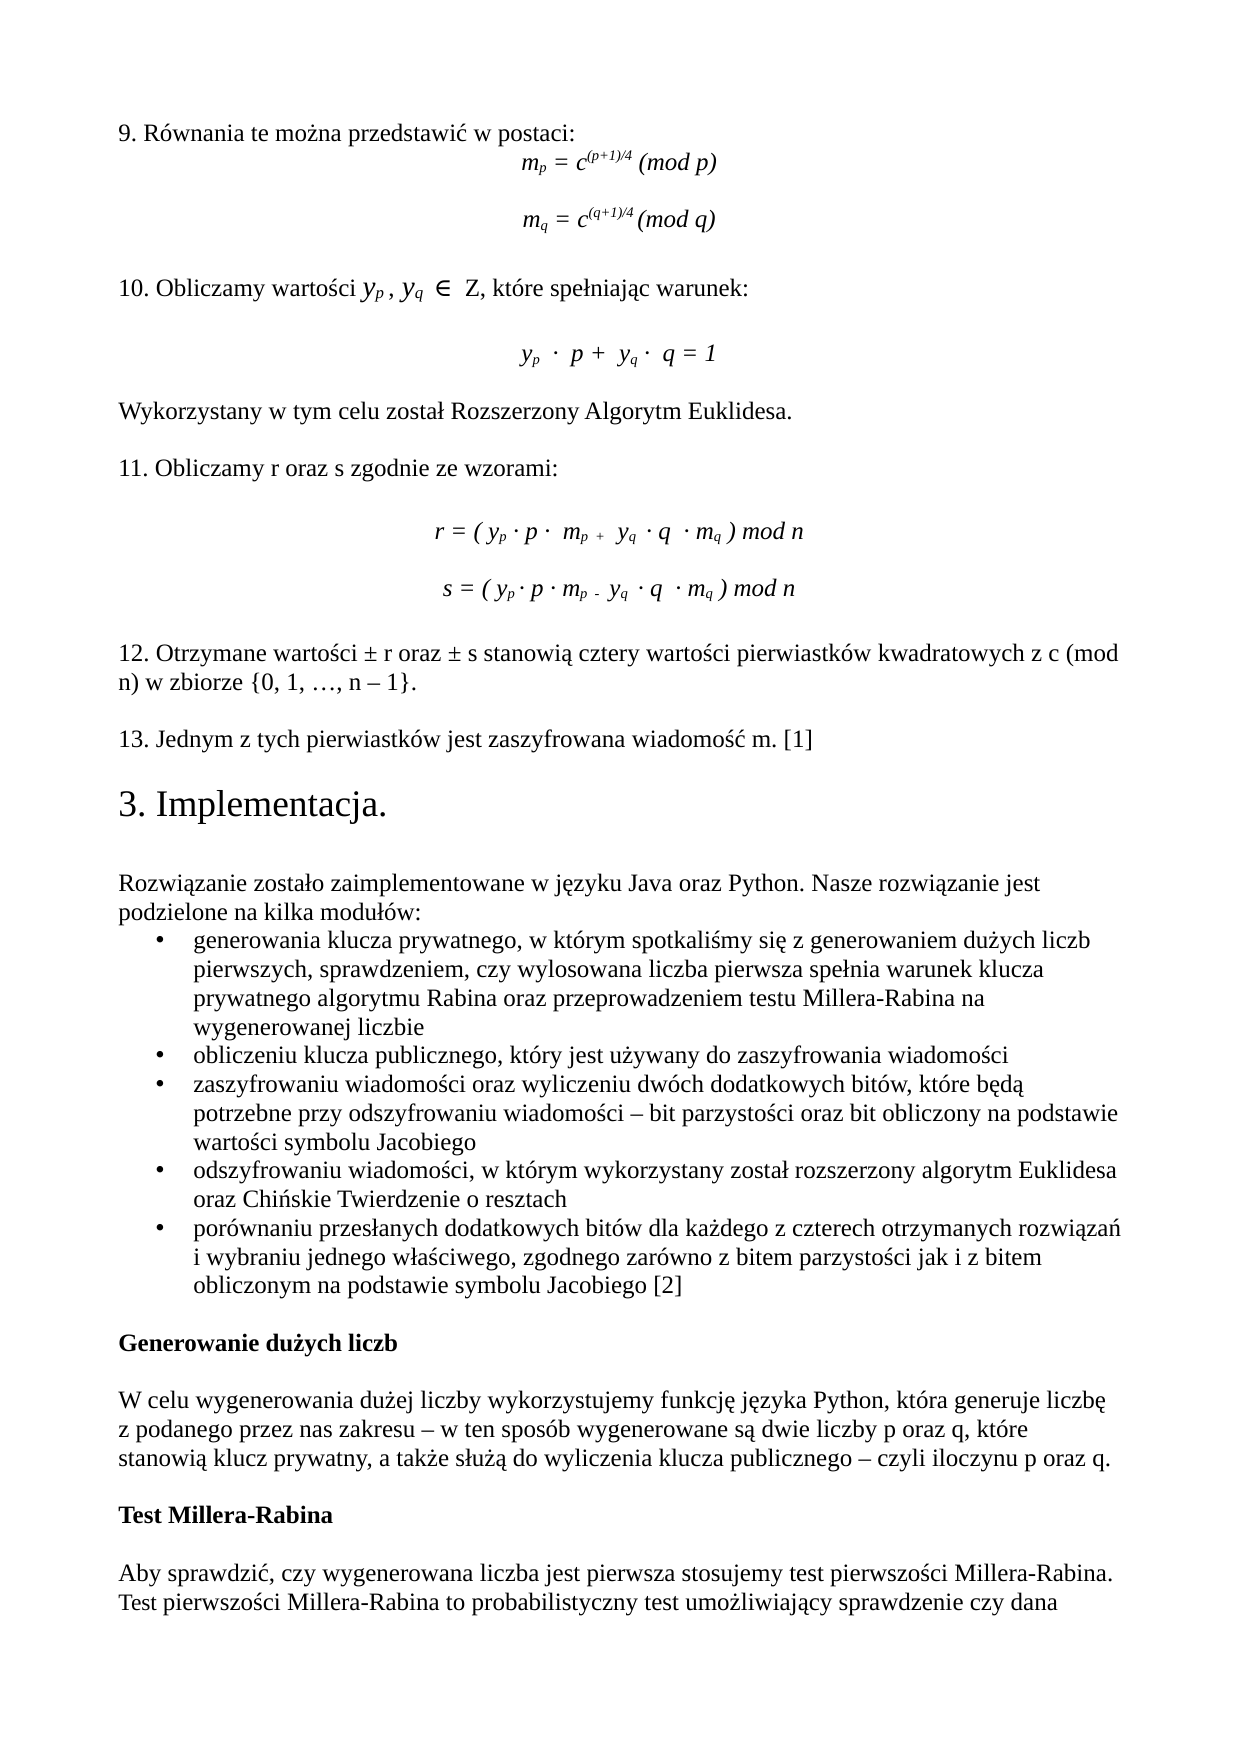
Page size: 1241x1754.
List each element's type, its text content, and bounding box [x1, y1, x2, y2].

text 10. Obliczamy wartości yp , yq ∈ Z, które spełniając warunek: [118, 269, 1122, 303]
text mq = c(q+1)/4 (mod q) [118, 204, 1122, 233]
text yp · p + yq · q = 1 [118, 338, 1122, 367]
text mp = c(p+1)/4 (mod p) [118, 147, 1122, 176]
text Test Millera-Rabina [118, 1501, 1122, 1529]
text Generowanie dużych liczb [118, 1328, 1122, 1357]
text Rozwiązanie zostało zaimplementowane w języku Java oraz Python. Nasze rozwiązanie jest podzielone na kilka modułów: [118, 868, 1122, 926]
text 9. Równania te można przedstawić w postaci: [118, 118, 1122, 147]
text 3. Implementacja. [118, 782, 1122, 825]
text r = ( yp · p · mp + yq · q · mq ) mod n [118, 516, 1122, 544]
list porównaniu przesłanych dodatkowych bitów dla każdego z czterech otrzymanych rozwiązań i wybraniu jednego właściwego, zgodnego zarówno z bitem parzystości jak i z bitem obliczonym na podstawie symbolu Jacobiego [2] [156, 1213, 1122, 1299]
list odszyfrowaniu wiadomości, w którym wykorzystany został rozszerzony algorytm Euklidesa oraz Chińskie Twierdzenie o resztach [156, 1156, 1122, 1213]
text 11. Obliczamy r oraz s zgodnie ze wzorami: [118, 453, 1122, 482]
text 12. Otrzymane wartości ± r oraz ± s stanowią cztery wartości pierwiastków kwadratowych z c (mod n) w zbiorze {0, 1, …, n – 1}. [118, 638, 1122, 696]
list generowania klucza prywatnego, w którym spotkaliśmy się z generowaniem dużych liczb pierwszych, sprawdzeniem, czy wylosowana liczba pierwsza spełnia warunek klucza prywatnego algorytmu Rabina oraz przeprowadzeniem testu Millera-Rabina na wygenerowanej liczbie [156, 926, 1122, 1041]
text s = ( yp · p · mp - yq · q · mq ) mod n [118, 573, 1122, 602]
text Aby sprawdzić, czy wygenerowana liczba jest pierwsza stosujemy test pierwszości Millera-Rabina. Test pierwszości Millera-Rabina to probabilistyczny test umożliwiający sprawdzenie czy dana [118, 1558, 1122, 1616]
list obliczeniu klucza publicznego, który jest używany do zaszyfrowania wiadomości [156, 1041, 1122, 1069]
text 13. Jednym z tych pierwiastków jest zaszyfrowana wiadomość m. [1] [118, 724, 1122, 753]
text Wykorzystany w tym celu został Rozszerzony Algorytm Euklidesa. [118, 396, 1122, 425]
list zaszyfrowaniu wiadomości oraz wyliczeniu dwóch dodatkowych bitów, które będą potrzebne przy odszyfrowaniu wiadomości – bit parzystości oraz bit obliczony na podstawie wartości symbolu Jacobiego [156, 1069, 1122, 1156]
text W celu wygenerowania dużej liczby wykorzystujemy funkcję języka Python, która generuje liczbę z podanego przez nas zakresu – w ten sposób wygenerowane są dwie liczby p oraz q, które stanowią klucz prywatny, a także służą do wyliczenia klucza publicznego – czyli iloczynu p oraz q. [118, 1386, 1122, 1472]
